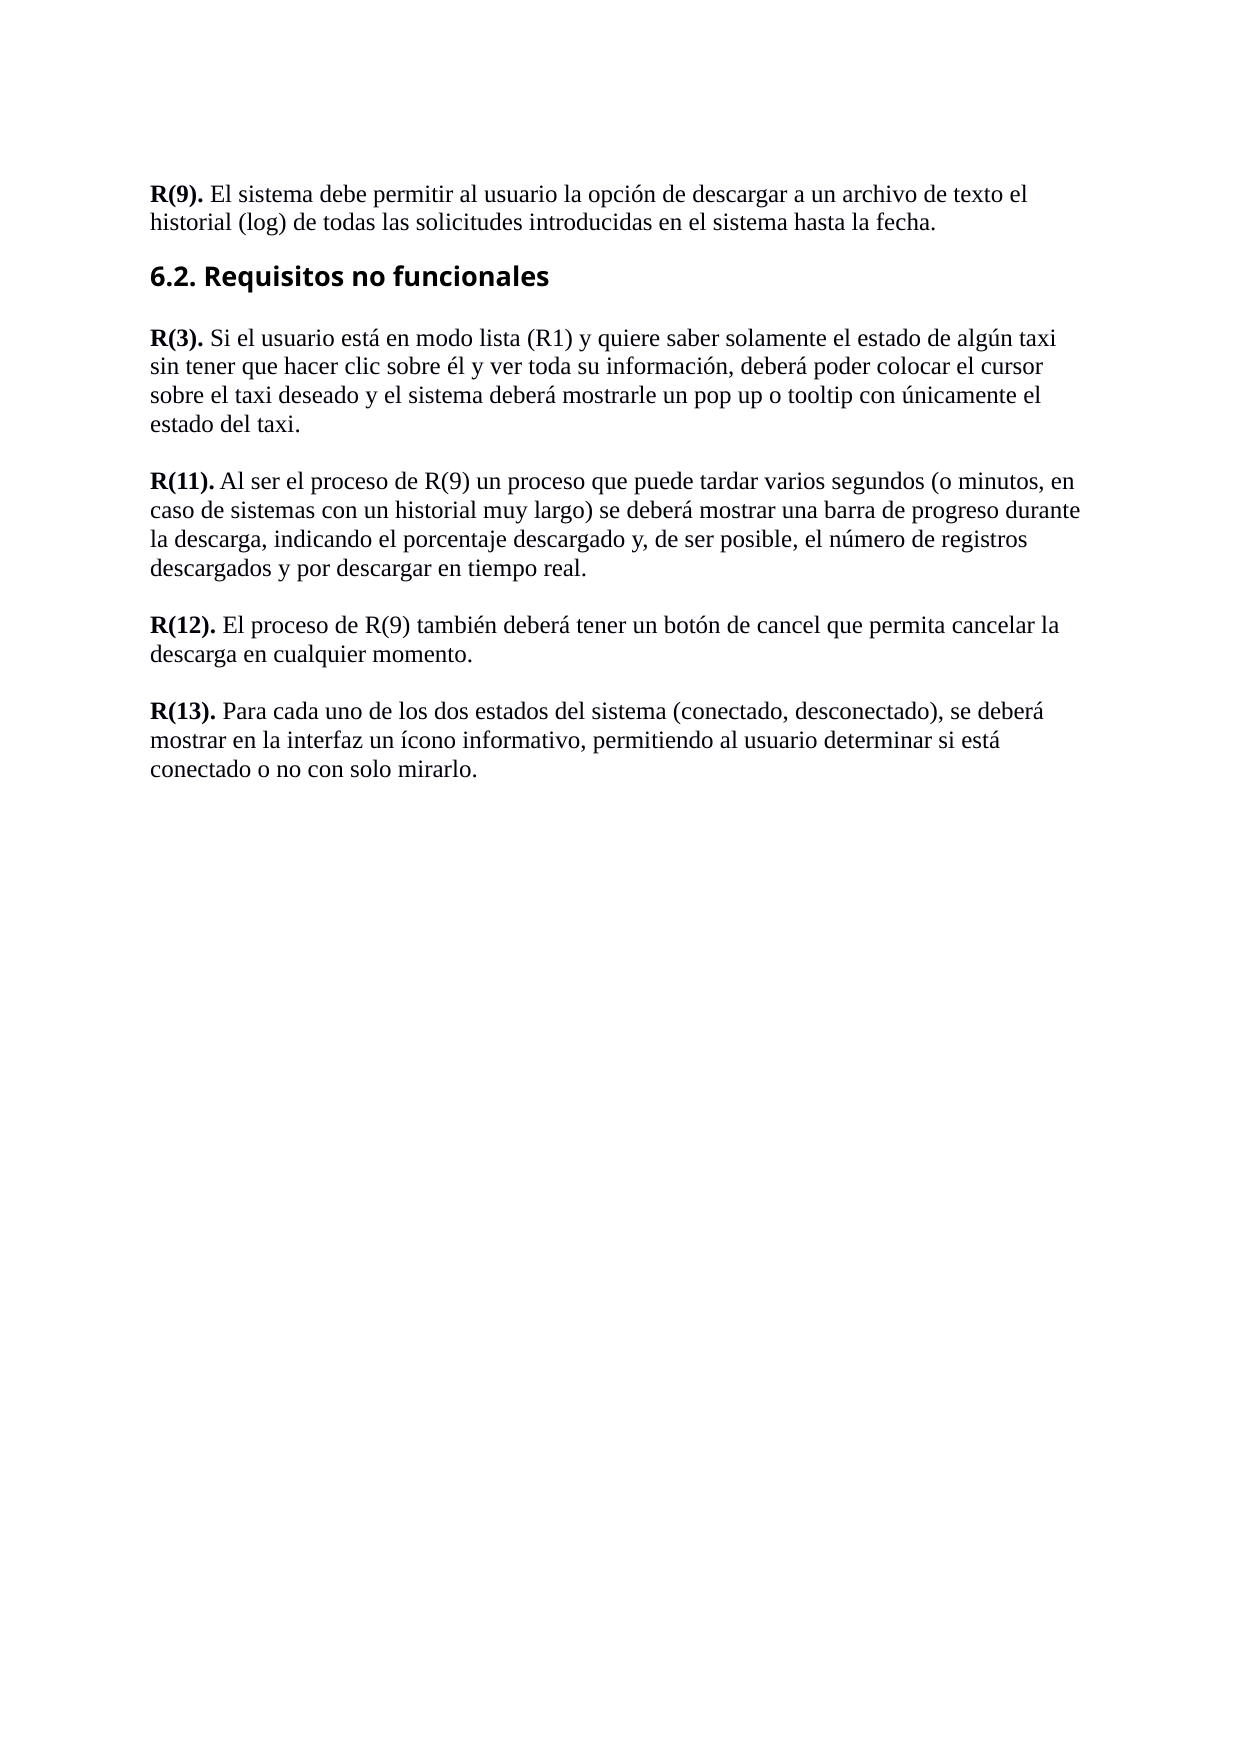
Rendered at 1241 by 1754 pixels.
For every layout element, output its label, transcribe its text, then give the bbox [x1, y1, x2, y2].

text R(11). Al ser el proceso de R(9) un proceso que puede tardar varios segundos (o minutos, en caso de sistemas con un historial muy largo) se deberá mostrar una barra de progreso durante la descarga, indicando el porcentaje descargado y, de ser posible, el número de registros descargados y por descargar en tiempo real. [150, 466, 1090, 581]
text R(12). El proceso de R(9) también deberá tener un botón de cancel que permita cancelar la descarga en cualquier momento. [150, 610, 1090, 668]
subtitle 6.2. Requisitos no funcionales [150, 257, 1090, 294]
text R(13). Para cada uno de los dos estados del sistema (conectado, desconectado), se deberá mostrar en la interfaz un ícono informativo, permitiendo al usuario determinar si está conectado o no con solo mirarlo. [150, 696, 1090, 783]
text R(3). Si el usuario está en modo lista (R1) y quiere saber solamente el estado de algún taxi sin tener que hacer clic sobre él y ver toda su información, deberá poder colocar el cursor sobre el taxi deseado y el sistema deberá mostrarle un pop up o tooltip con únicamente el estado del taxi. [150, 323, 1090, 438]
text R(9). El sistema debe permitir al usuario la opción de descargar a un archivo de texto el historial (log) de todas las solicitudes introducidas en el sistema hasta la fecha. [150, 179, 1090, 236]
